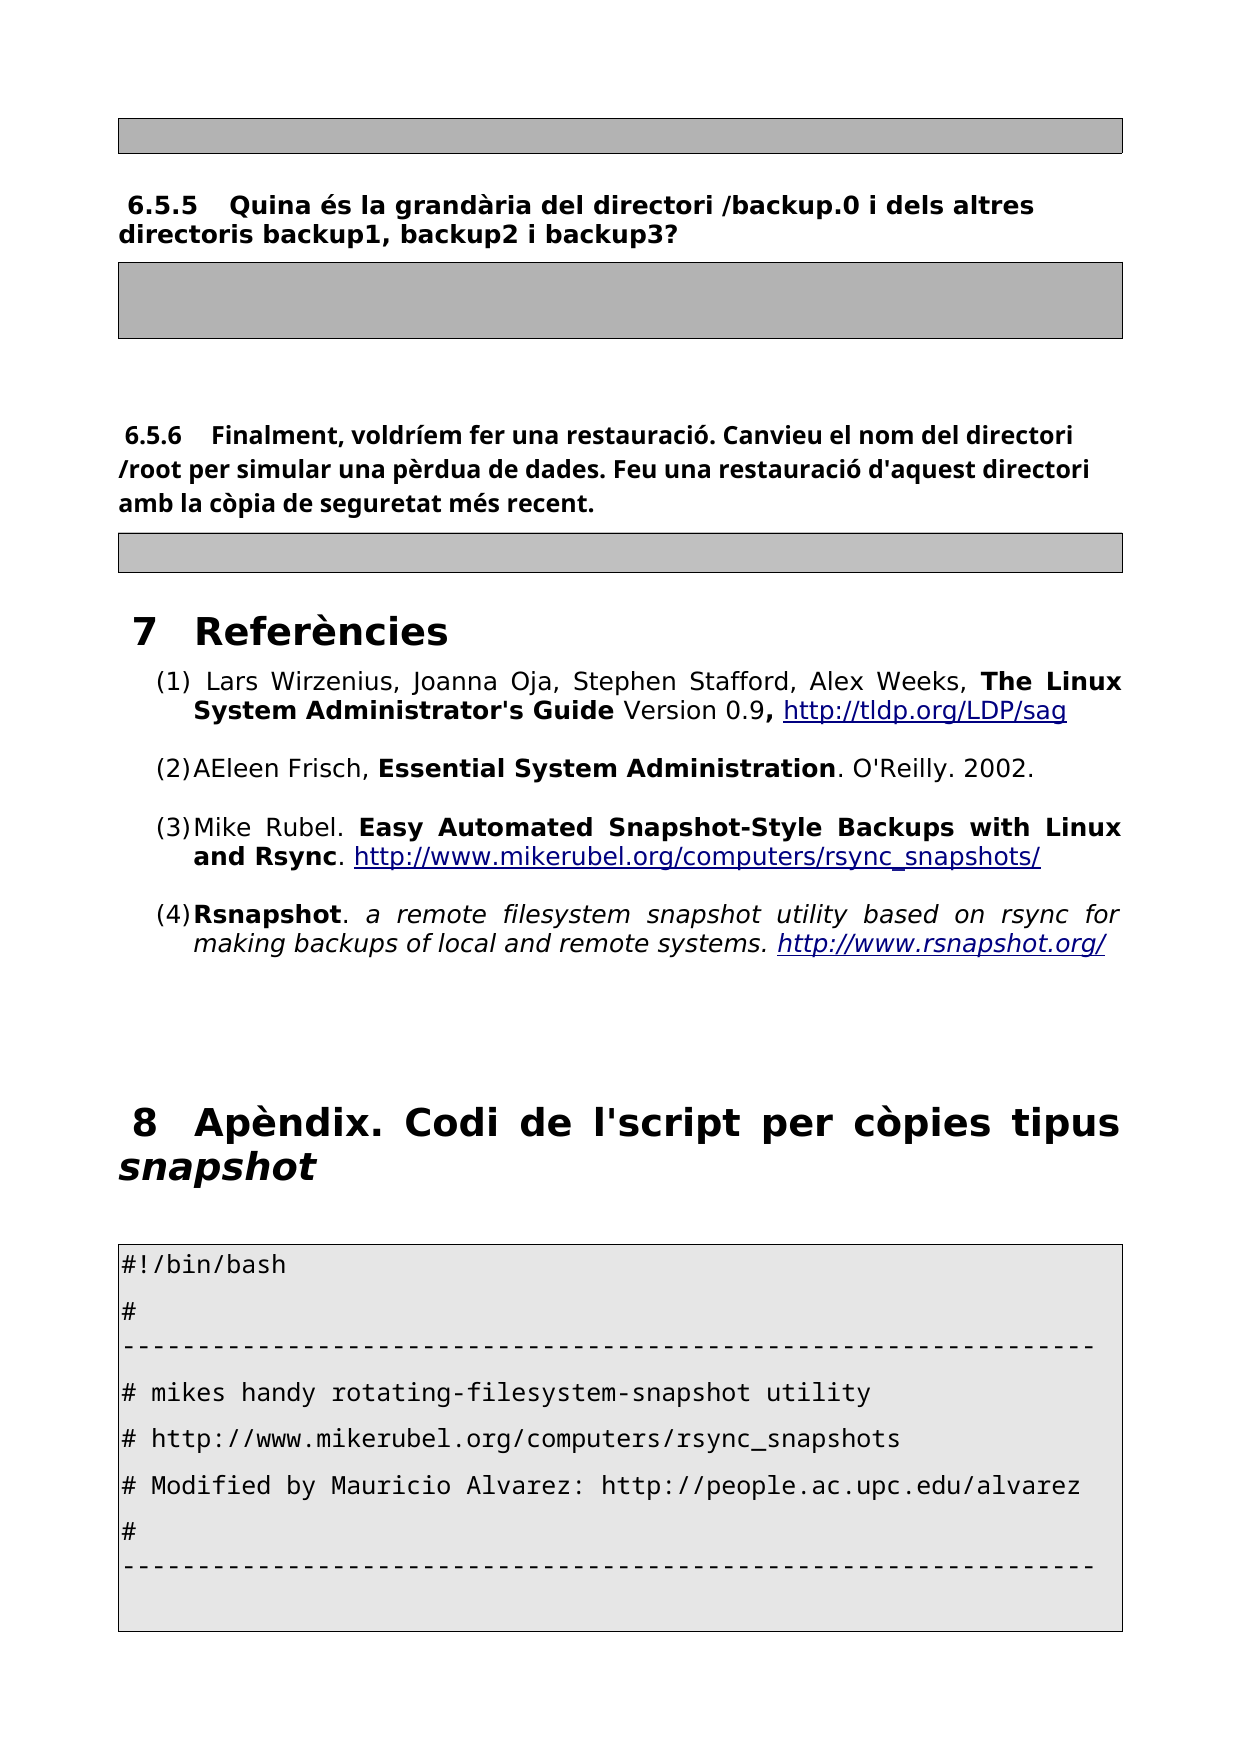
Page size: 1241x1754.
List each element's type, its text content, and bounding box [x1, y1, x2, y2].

text #!/bin/bash [119, 1245, 1122, 1281]
subtitle Quina és la grandària del directori /backup.0 i dels altres directoris backup1, backup2 i backup3? [118, 191, 1122, 249]
list Mike Rubel. Easy Automated Snapshot-Style Backups with Linux and Rsync. http://www.mikerubel.org/computers/rsync_snapshots/ [156, 813, 1122, 871]
list AEleen Frisch, Essential System Administration. O'Reilly. 2002. [156, 755, 1122, 784]
list Rsnapshot. a remote filesystem snapshot utility based on rsync for making backups of local and remote systems. http://www.rsnapshot.org/ [156, 901, 1122, 959]
subtitle Referències [118, 610, 1122, 655]
subtitle Finalment, voldríem fer una restauració. Canvieu el nom del directori /root per simular una pèrdua de dades. Feu una restauració d'aquest directori amb la còpia de seguretat més recent. [118, 418, 1122, 520]
text # Modified by Mauricio Alvarez: http://people.ac.upc.edu/alvarez [119, 1464, 1122, 1501]
list Lars Wirzenius, Joanna Oja, Stephen Stafford, Alex Weeks, The Linux System Administrator's Guide Version 0.9, http://tldp.org/LDP/sag [156, 667, 1122, 726]
text # ----------------------------------------------------------------- [119, 1511, 1122, 1582]
text # http://www.mikerubel.org/computers/rsync_snapshots [119, 1418, 1122, 1455]
text # mikes handy rotating-filesystem-snapshot utility [119, 1371, 1122, 1408]
text # ----------------------------------------------------------------- [119, 1291, 1122, 1362]
subtitle Apèndix. Codi de l'script per còpies tipus snapshot [118, 1101, 1122, 1190]
